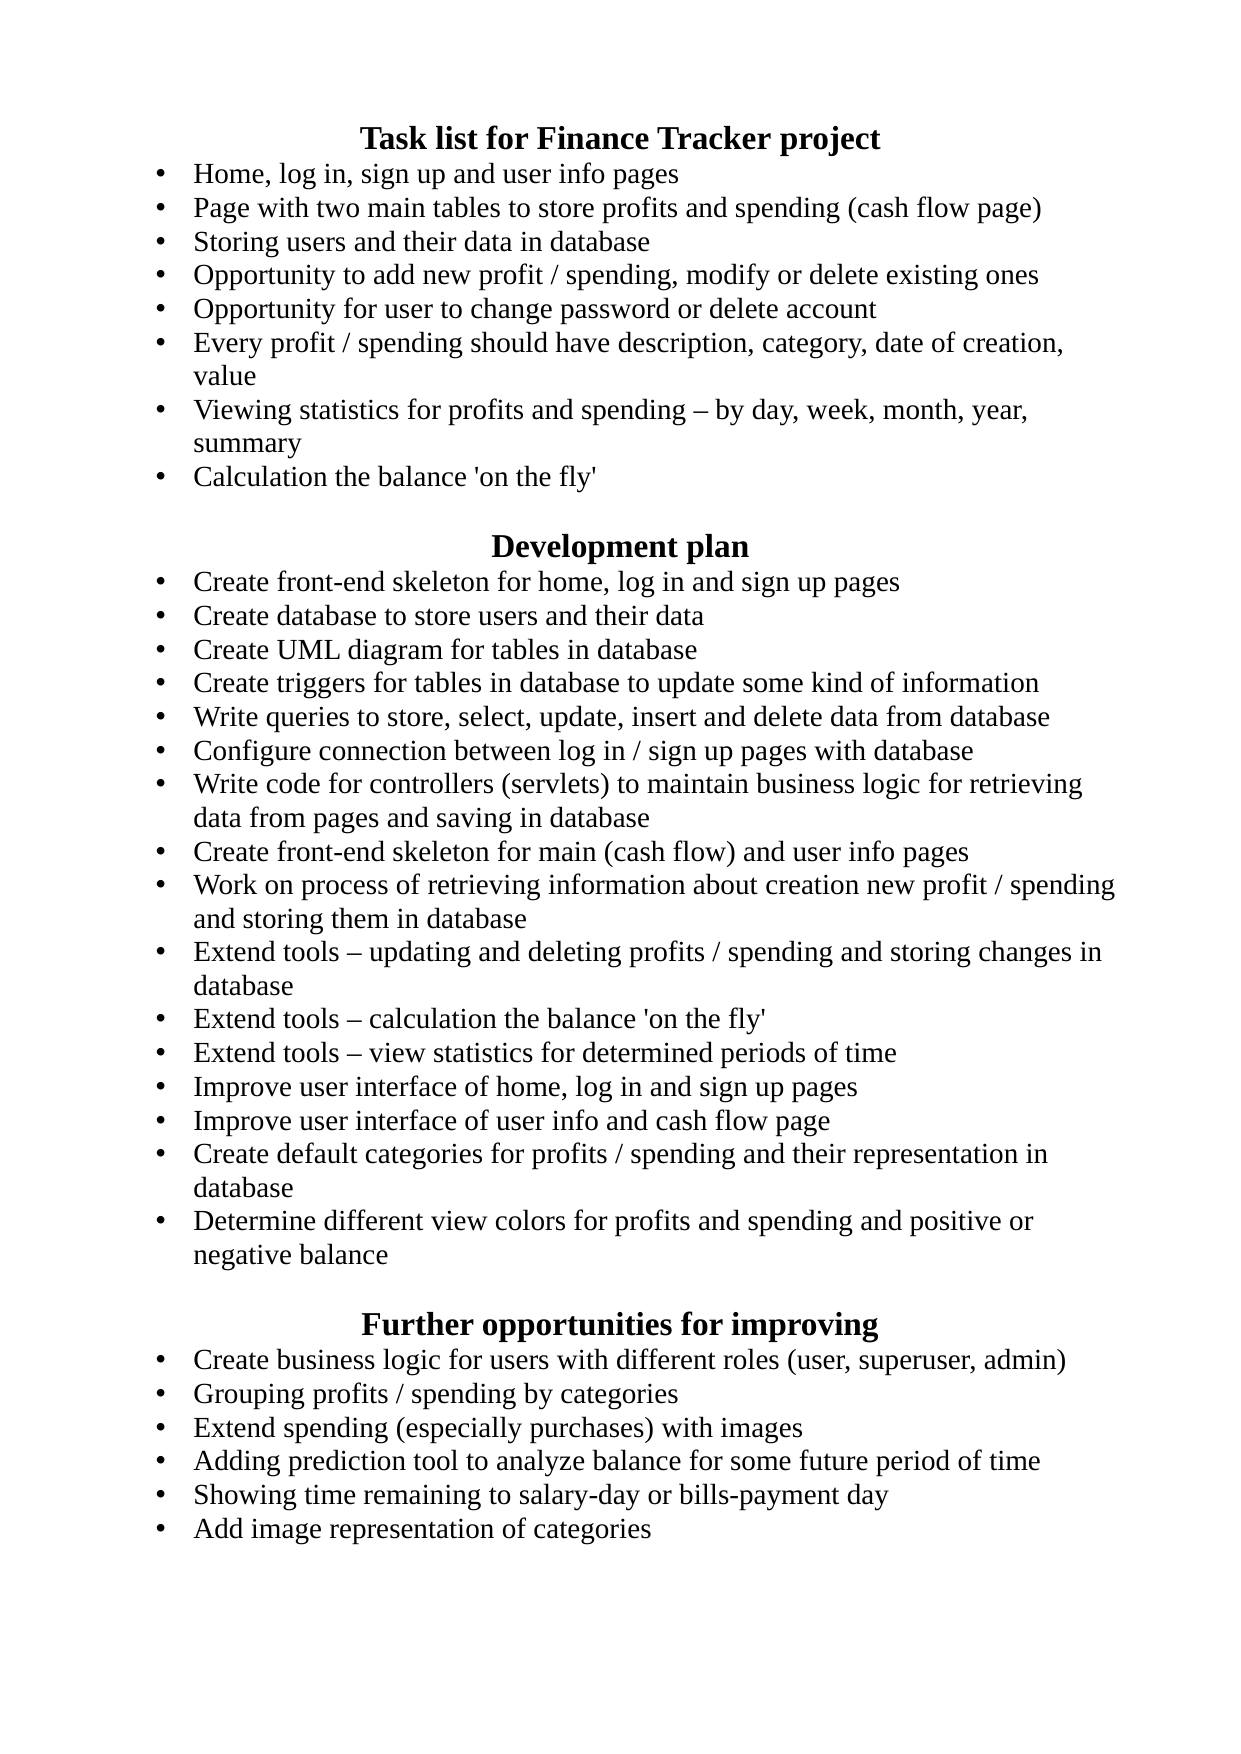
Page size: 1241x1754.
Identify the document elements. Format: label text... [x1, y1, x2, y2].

list Create front-end skeleton for main (cash flow) and user info pages [156, 834, 1122, 867]
list Extend tools – updating and deleting profits / spending and storing changes in database [156, 934, 1122, 1002]
list Extend tools – view statistics for determined periods of time [156, 1035, 1122, 1069]
list Create business logic for users with different roles (user, superuser, admin) [156, 1342, 1122, 1376]
list Extend spending (especially purchases) with images [156, 1410, 1122, 1443]
list Improve user interface of user info and cash flow page [156, 1103, 1122, 1136]
list Viewing statistics for profits and spending – by day, week, month, year, summary [156, 392, 1122, 459]
list Extend tools – calculation the balance 'on the fly' [156, 1002, 1122, 1035]
text Task list for Finance Tracker project [118, 118, 1122, 156]
text Development plan [118, 526, 1122, 564]
list Write code for controllers (servlets) to maintain business logic for retrieving data from pages and saving in database [156, 766, 1122, 834]
list Improve user interface of home, log in and sign up pages [156, 1069, 1122, 1103]
list Determine different view colors for profits and spending and positive or negative balance [156, 1203, 1122, 1271]
list Opportunity for user to change password or delete account [156, 291, 1122, 325]
list Create default categories for profits / spending and their representation in database [156, 1136, 1122, 1203]
list Configure connection between log in / sign up pages with database [156, 733, 1122, 766]
list Home, log in, sign up and user info pages [156, 156, 1122, 190]
list Work on process of retrieving information about creation new profit / spending and storing them in database [156, 867, 1122, 934]
list Calculation the balance 'on the fly' [156, 459, 1122, 493]
list Opportunity to add new profit / spending, modify or delete existing ones [156, 257, 1122, 291]
list Write queries to store, select, update, insert and delete data from database [156, 699, 1122, 733]
list Showing time remaining to salary-day or bills-payment day [156, 1477, 1122, 1511]
list Adding prediction tool to analyze balance for some future period of time [156, 1443, 1122, 1477]
list Storing users and their data in database [156, 224, 1122, 257]
list Every profit / spending should have description, category, date of creation, value [156, 325, 1122, 392]
list Grouping profits / spending by categories [156, 1376, 1122, 1410]
list Create UML diagram for tables in database [156, 632, 1122, 666]
list Page with two main tables to store profits and spending (cash flow page) [156, 190, 1122, 224]
list Create database to store users and their data [156, 598, 1122, 632]
list Add image representation of categories [156, 1511, 1122, 1544]
text Further opportunities for improving [118, 1304, 1122, 1342]
list Create front-end skeleton for home, log in and sign up pages [156, 564, 1122, 598]
list Create triggers for tables in database to update some kind of information [156, 666, 1122, 699]
